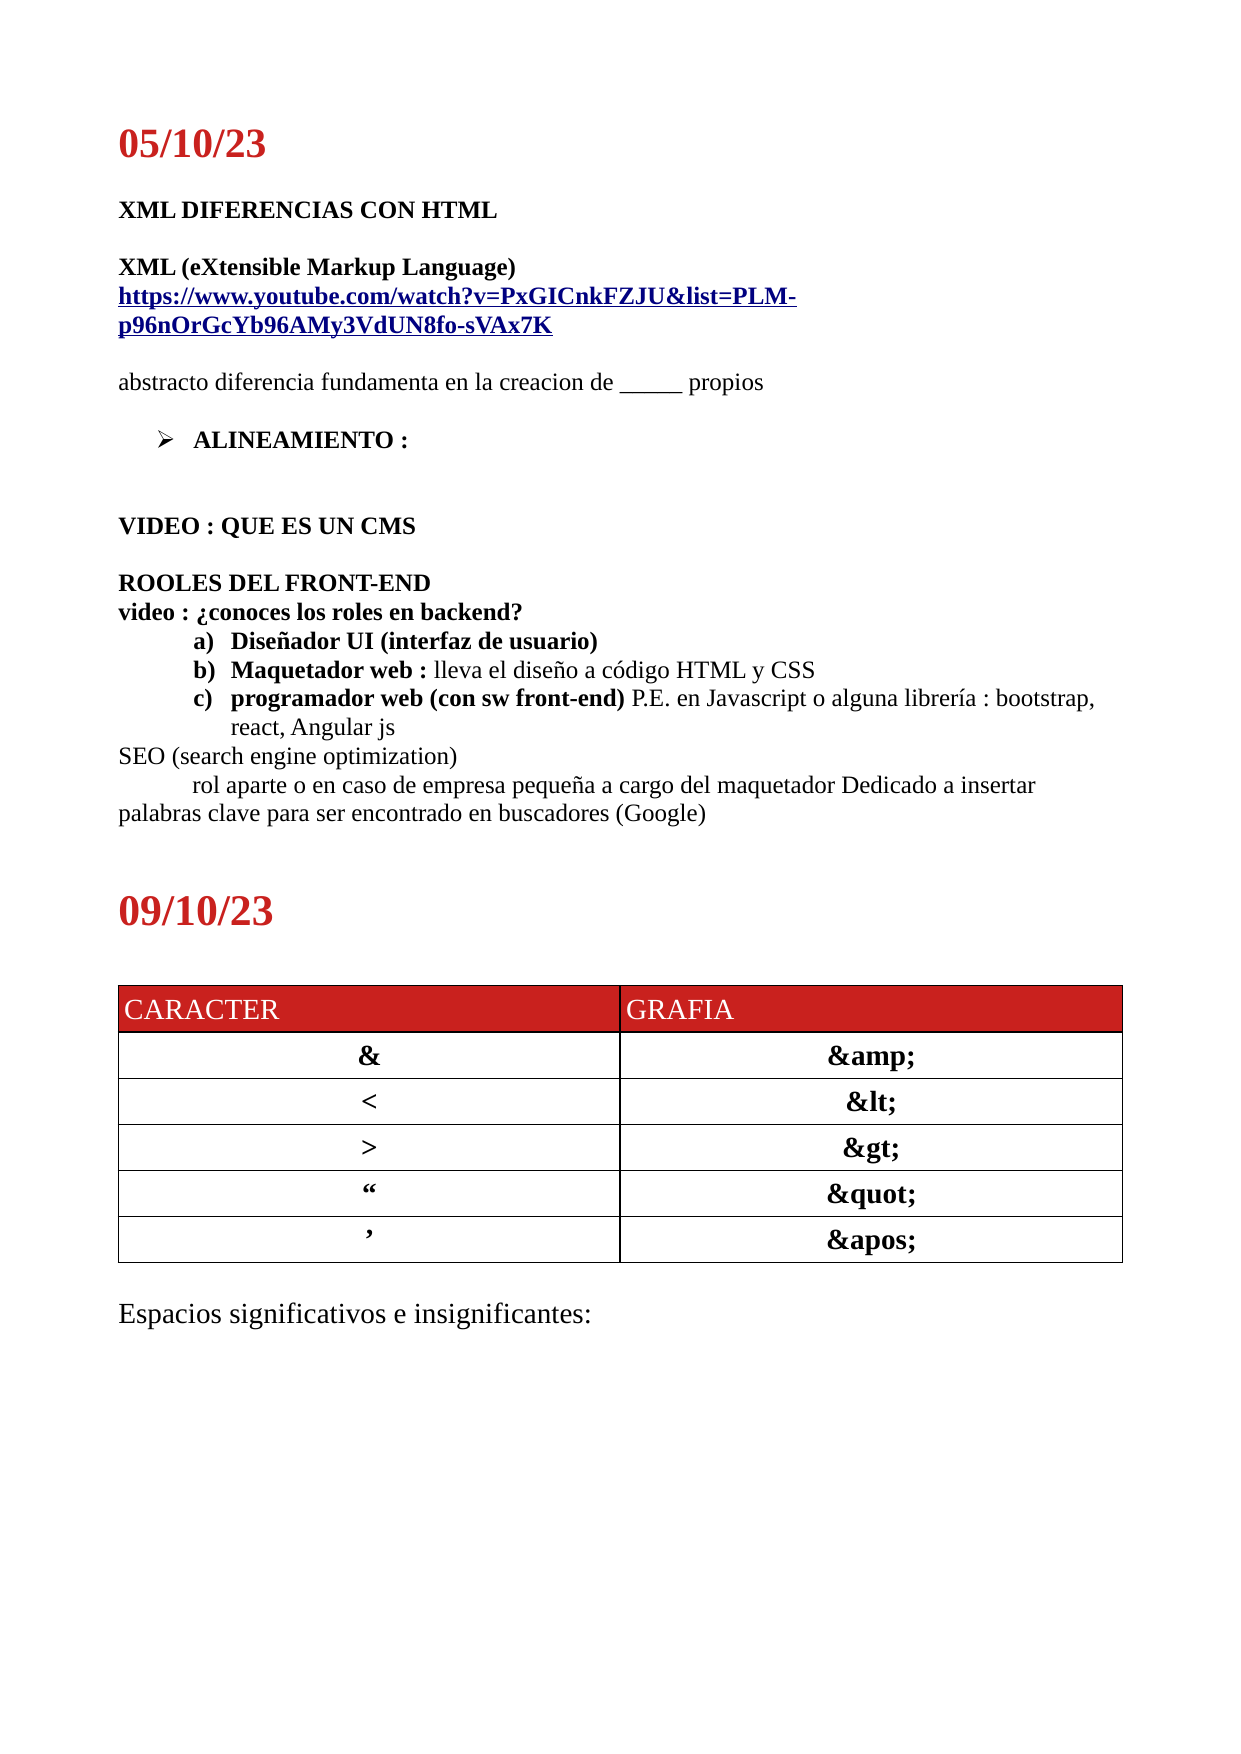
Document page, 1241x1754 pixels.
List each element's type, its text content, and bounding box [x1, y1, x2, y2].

text SEO (search engine optimization) [118, 741, 1122, 770]
list Diseñador UI (interfaz de usuario) [193, 626, 1122, 655]
text ROOLES DEL FRONT-END [118, 568, 1122, 597]
text https://www.youtube.com/watch?v=PxGICnkFZJU&list=PLM-p96nOrGcYb96AMy3VdUN8fo-sVAx7K [118, 281, 1122, 338]
table_cell > [119, 1125, 619, 1169]
list ALINEAMIENTO : [156, 425, 1122, 453]
table_cell &amp; [621, 1033, 1122, 1077]
text VIDEO : QUE ES UN CMS [118, 511, 1122, 540]
text 09/10/23 [118, 885, 1122, 935]
table_cell &apos; [621, 1217, 1122, 1262]
table_cell ’ [119, 1217, 619, 1262]
list Maquetador web : lleva el diseño a código HTML y CSS [193, 655, 1122, 683]
table_header CARACTER [119, 986, 619, 1031]
table_header GRAFIA [621, 986, 1122, 1031]
text Espacios significativos e insignificantes: [118, 1296, 1122, 1330]
list programador web (con sw front-end) P.E. en Javascript o alguna librería : bootstrap, react, Angular js [193, 683, 1122, 741]
table_cell &quot; [621, 1171, 1122, 1216]
table_cell &gt; [621, 1125, 1122, 1169]
table_cell < [119, 1079, 619, 1123]
text abstracto diferencia fundamenta en la creacion de _____ propios [118, 367, 1122, 396]
text video : ¿conoces los roles en backend? [118, 597, 1122, 626]
table_cell “ [119, 1171, 619, 1216]
text XML (eXtensible Markup Language) [118, 252, 1122, 281]
text XML DIFERENCIAS CON HTML [118, 195, 1122, 223]
table_cell &lt; [621, 1079, 1122, 1123]
table_cell & [119, 1033, 619, 1077]
text rol aparte o en caso de empresa pequeña a cargo del maquetador Dedicado a insertar palabras clave para ser encontrado en buscadores (Google) [118, 770, 1122, 827]
text 05/10/23 [118, 118, 1122, 166]
